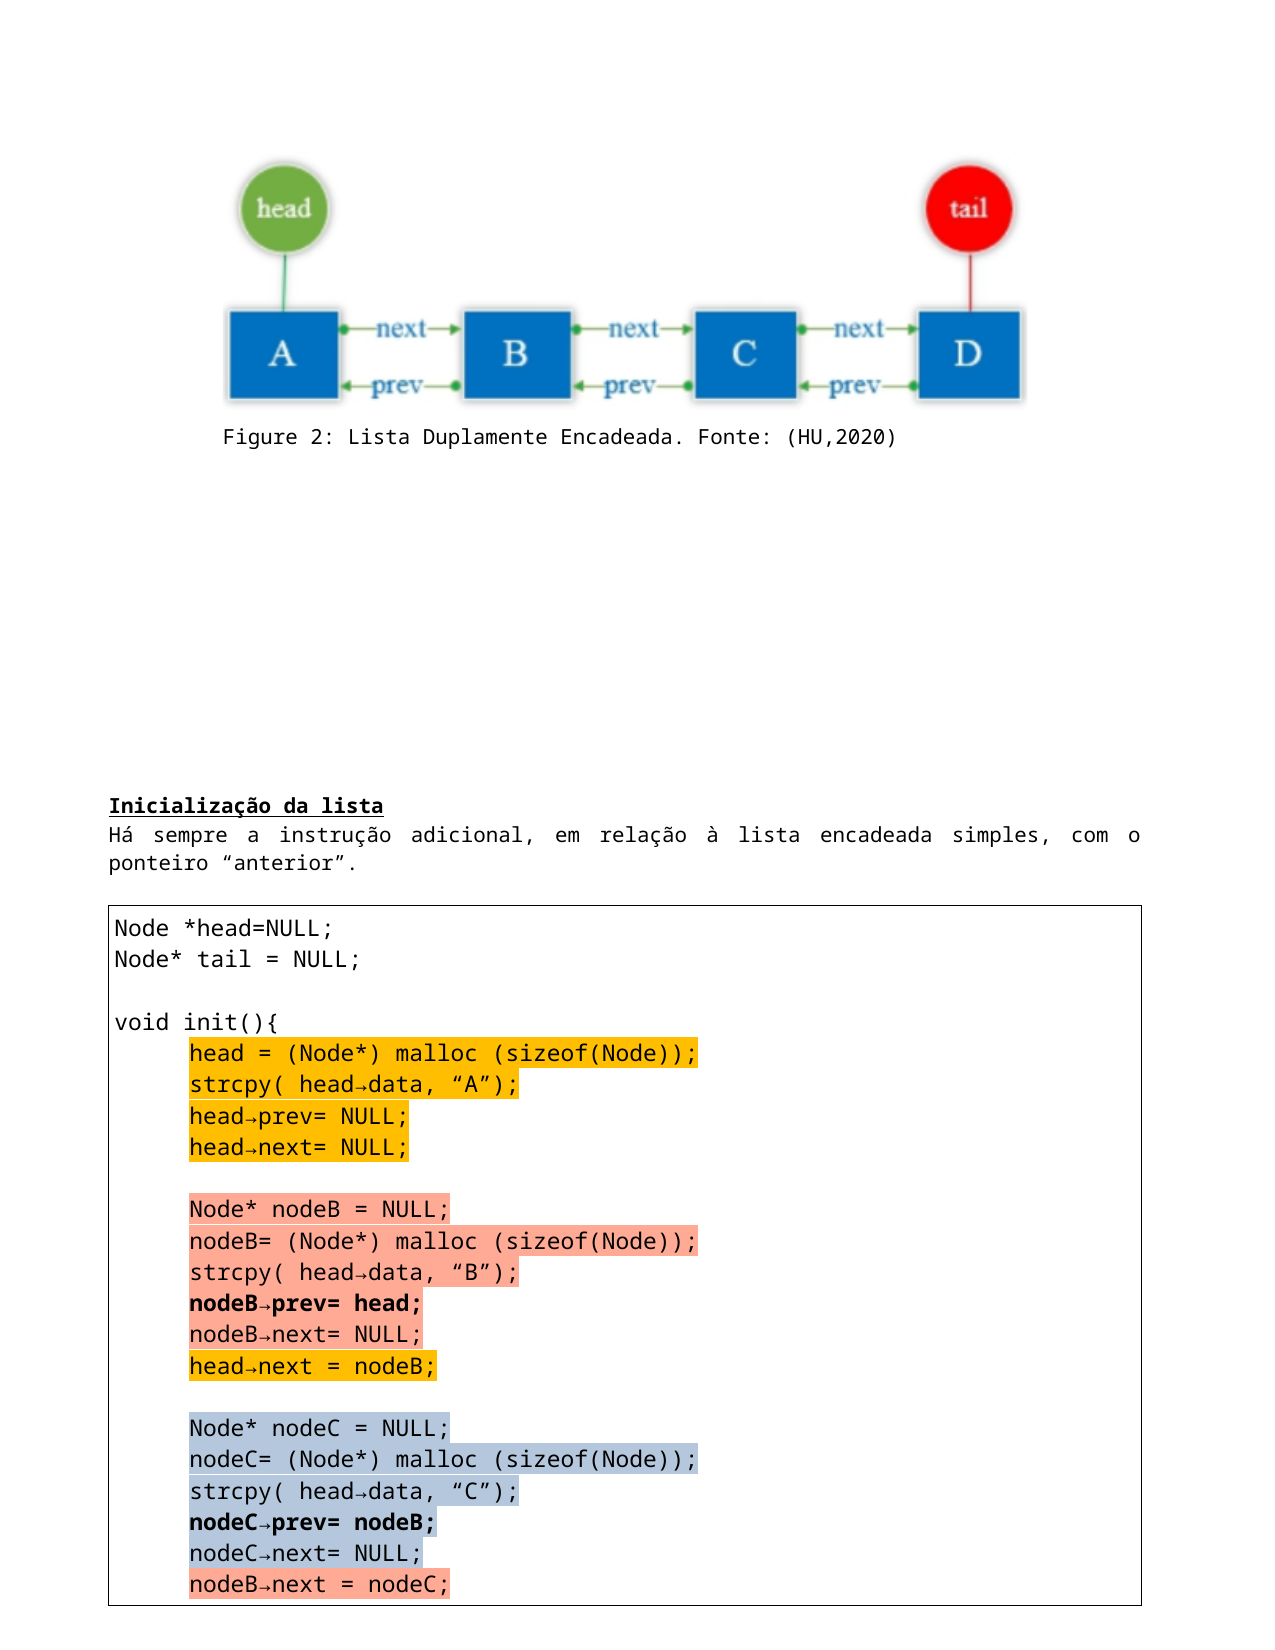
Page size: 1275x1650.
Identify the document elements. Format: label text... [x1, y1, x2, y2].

text Há sempre a instrução adicional, em relação à lista encadeada simples, com o ponteiro “anterior”. [108, 820, 1142, 877]
text Inicialização da lista [108, 792, 1142, 820]
picture [222, 150, 1028, 410]
text Figure 2: Lista Duplamente Encadeada. Fonte: (HU,2020) [223, 410, 1027, 450]
table_header Node *head=NULL; Node* tail = NULL; void init(){ head = (Node*) malloc (sizeof(Node)); strcpy( head→data, “A”); head→prev= NULL; head→next= NULL; Node* nodeB = NULL; nodeB= (Node*) malloc (sizeof(Node)); strcpy( head→data, “B”); nodeB→prev= head; nodeB→next= NULL; head→next = nodeB; Node* nodeC = NULL; nodeC= (Node*) malloc (sizeof(Node)); strcpy( head→data, “C”); nodeC→prev= nodeB; nodeC→next= NULL; nodeB→next = nodeC; [109, 906, 1141, 1605]
